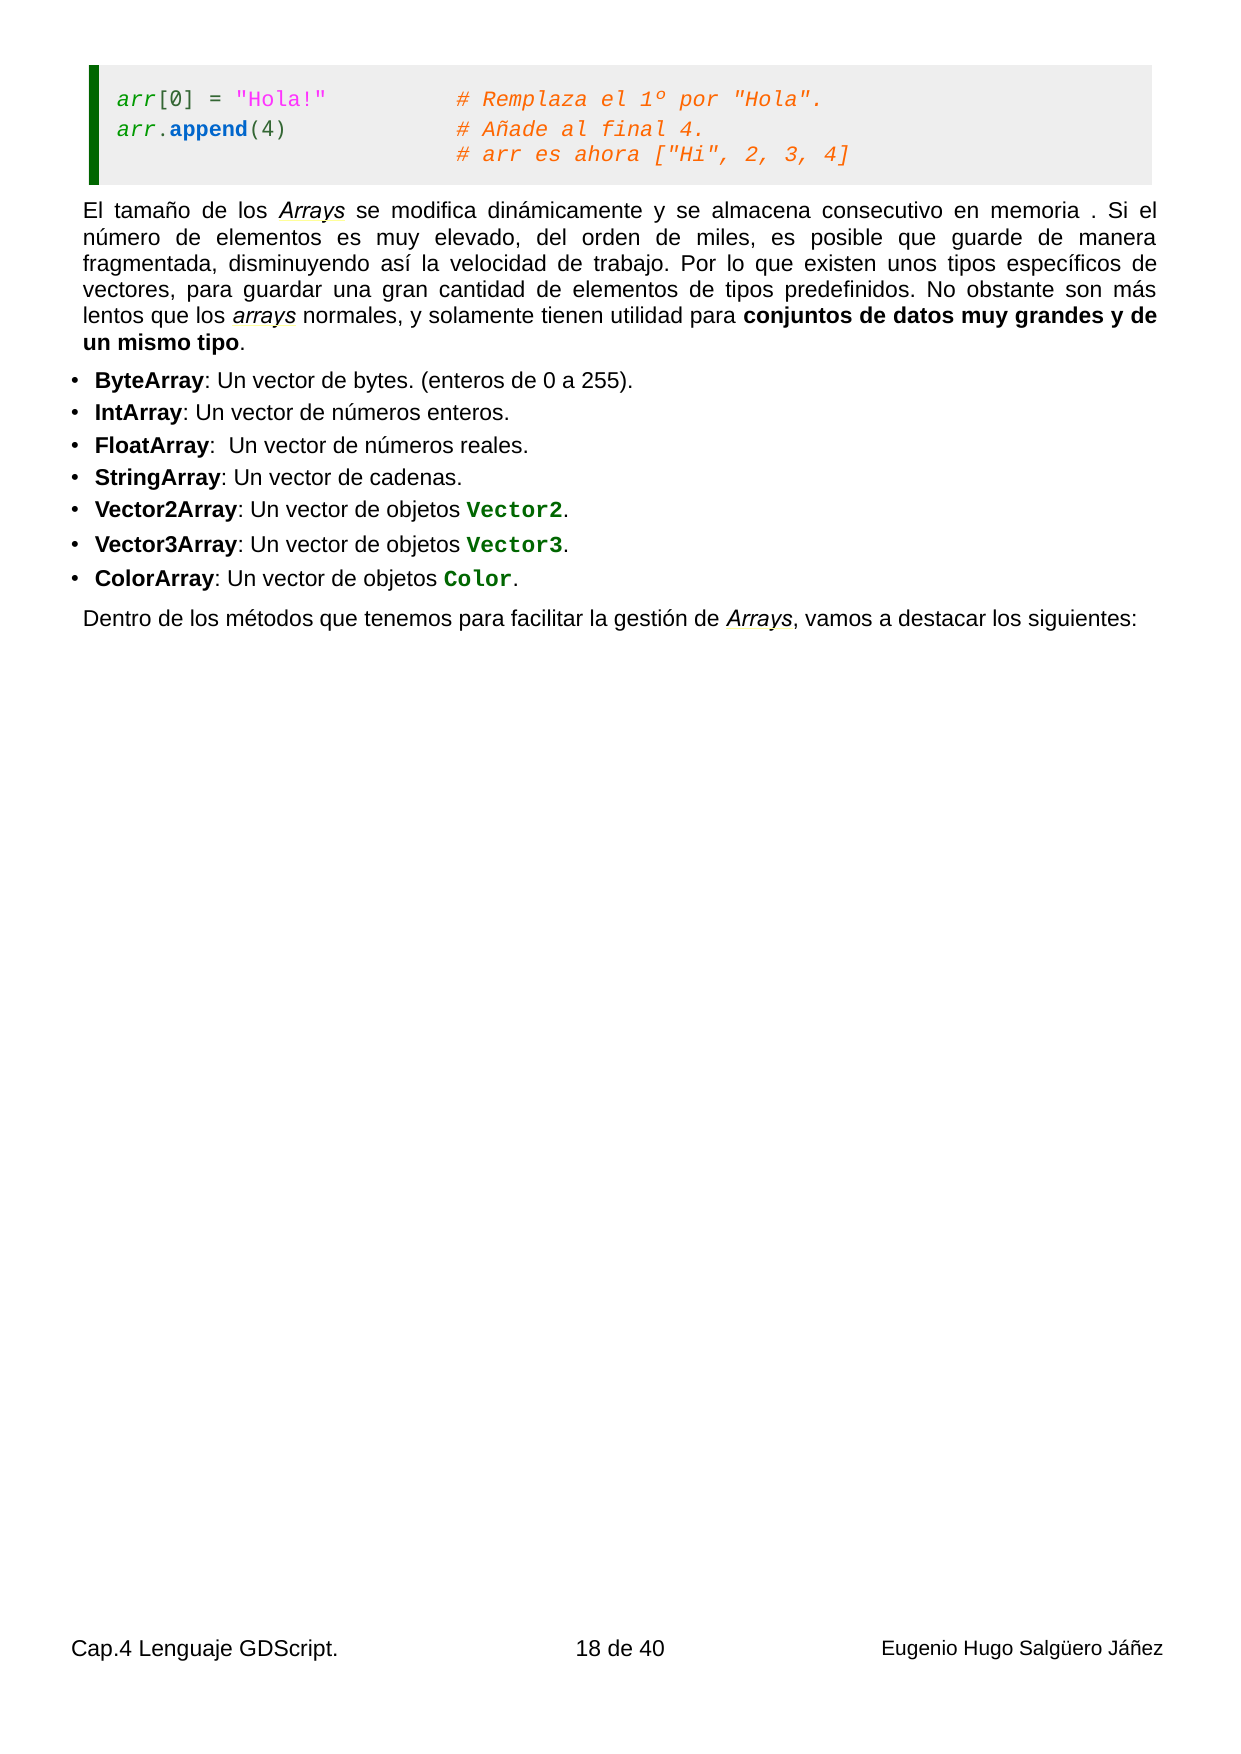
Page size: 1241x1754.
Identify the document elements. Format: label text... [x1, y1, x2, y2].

list FloatArray: Un vector de números reales. [71, 432, 1169, 458]
list StringArray: Un vector de cadenas. [71, 464, 1169, 490]
list IntArray: Un vector de números enteros. [71, 399, 1169, 426]
text arr.append(4) # Añade al final 4. [99, 113, 1152, 143]
list Vector2Array: Un vector de objetos Vector2. [71, 496, 1169, 524]
list ByteArray: Un vector de bytes. (enteros de 0 a 255). [71, 367, 1169, 393]
text # arr es ahora ["Hi", 2, 3, 4] [99, 143, 1152, 185]
list ColorArray: Un vector de objetos Color. [71, 565, 1169, 593]
text arr[0] = "Hola!" # Remplaza el 1º por "Hola". [99, 65, 1152, 113]
text El tamaño de los Arrays se modifica dinámicamente y se almacena consecutivo en memoria . Si el número de elementos es muy elevado, del orden de miles, es posible que guarde de manera fragmentada, disminuyendo así la velocidad de trabajo. Por lo que existen unos tipos específicos de vectores, para guardar una gran cantidad de elementos de tipos predefinidos. No obstante son más lentos que los arrays normales, y solamente tienen utilidad para conjuntos de datos muy grandes y de un mismo tipo. [83, 197, 1158, 355]
list Vector3Array: Un vector de objetos Vector3. [71, 531, 1169, 559]
text Dentro de los métodos que tenemos para facilitar la gestión de Arrays, vamos a destacar los siguientes: [83, 605, 1158, 631]
